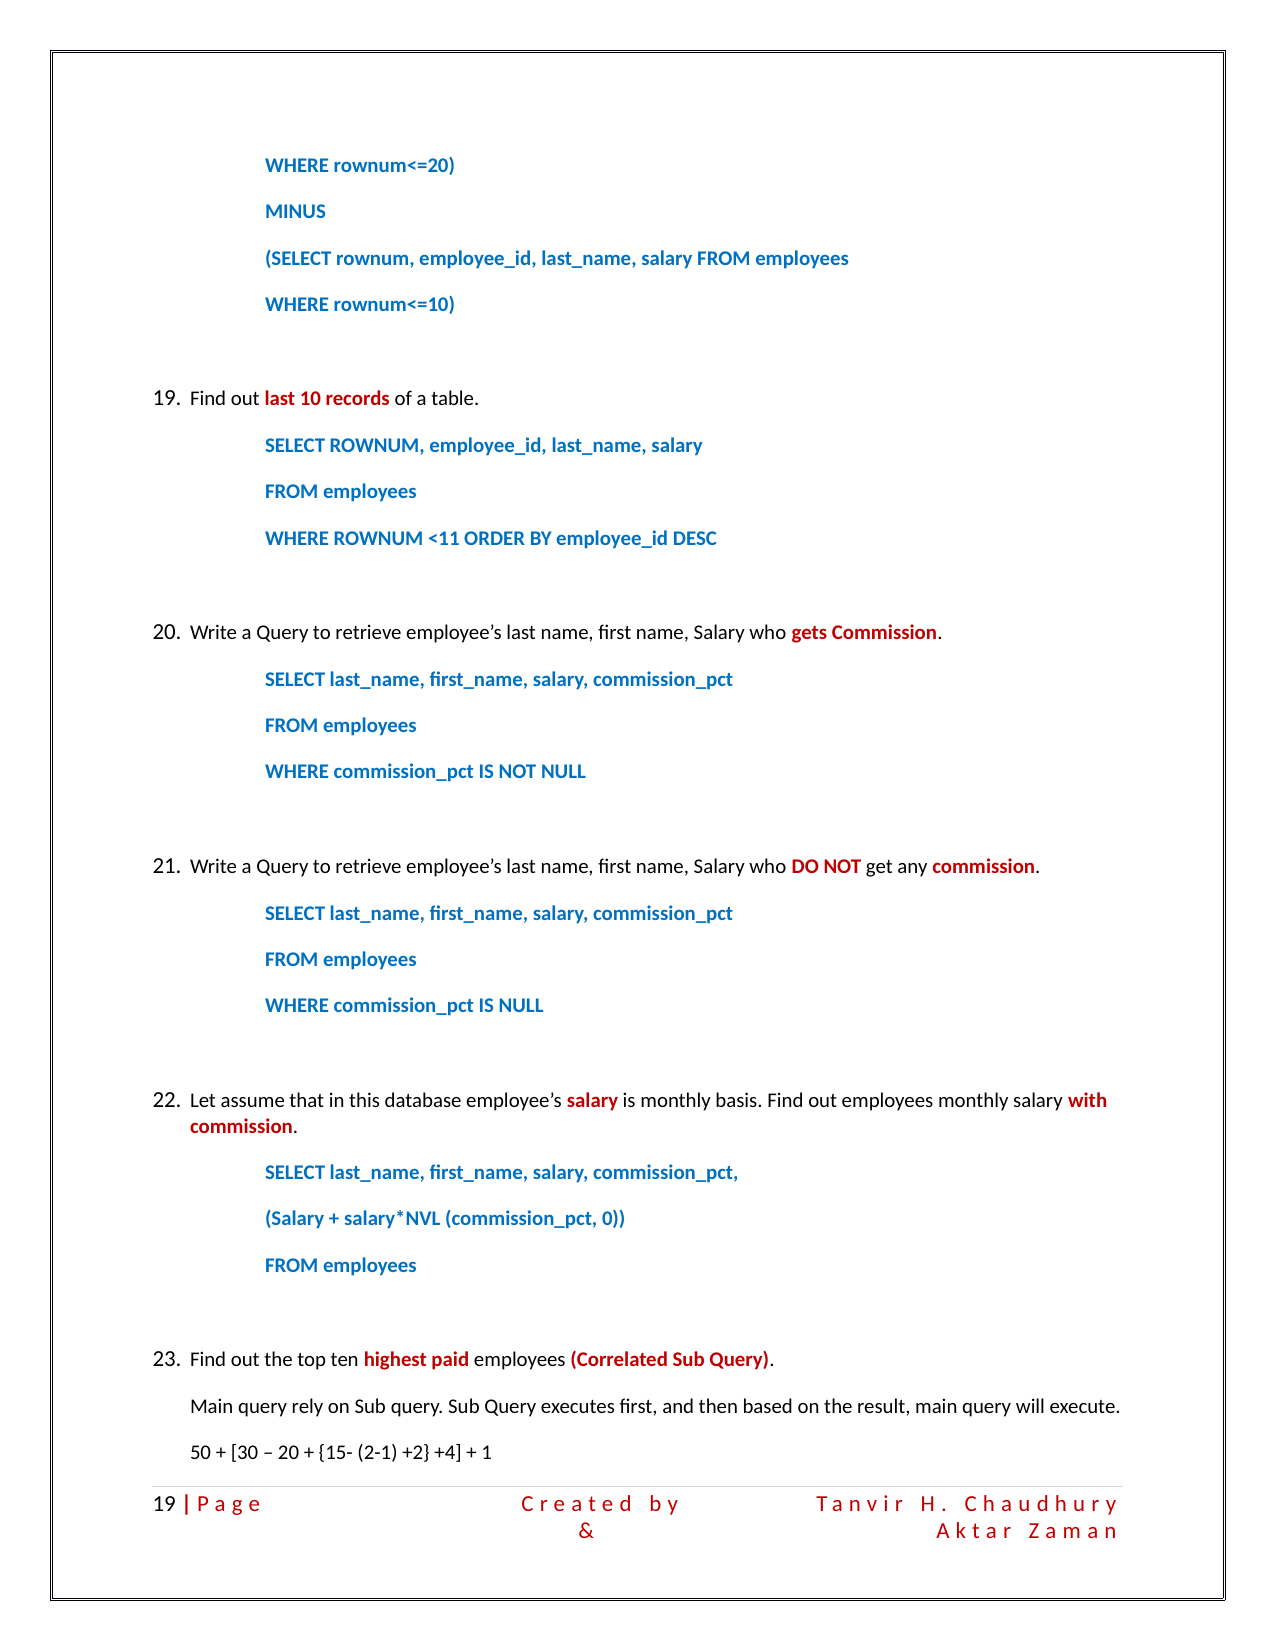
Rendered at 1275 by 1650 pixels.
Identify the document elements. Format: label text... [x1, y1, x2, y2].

text SELECT last_name, first_name, salary, commission_pct [265, 666, 1123, 692]
text 50 + [30 – 20 + {15- (2-1) +2} +4] + 1 [190, 1439, 1123, 1465]
text WHERE rownum<=20) [265, 152, 1123, 178]
text FROM employees [265, 479, 1123, 504]
text SELECT last_name, first_name, salary, commission_pct [265, 900, 1123, 926]
list Write a Query to retrieve employee’s last name, first name, Salary who gets Commission. [152, 617, 1123, 645]
text FROM employees [265, 712, 1123, 738]
text WHERE rownum<=10) [265, 291, 1123, 316]
list Let assume that in this database employee’s salary is monthly basis. Find out employees monthly salary with commission. [152, 1085, 1123, 1138]
text MINUS [265, 198, 1123, 224]
text (Salary + salary*NVL (commission_pct, 0)) [265, 1206, 1123, 1231]
text WHERE commission_pct IS NOT NULL [265, 759, 1123, 784]
text FROM employees [265, 946, 1123, 972]
text FROM employees [265, 1252, 1123, 1277]
text Main query rely on Sub query. Sub Query executes first, and then based on the result, main query will execute. [190, 1393, 1123, 1419]
list Find out the top ten highest paid employees (Correlated Sub Query). [152, 1344, 1123, 1372]
list Find out last 10 records of a table. [152, 383, 1123, 412]
text SELECT ROWNUM, employee_id, last_name, salary [265, 432, 1123, 458]
text WHERE ROWNUM <11 ORDER BY employee_id DESC [265, 525, 1123, 550]
text WHERE commission_pct IS NULL [265, 993, 1123, 1018]
text SELECT last_name, first_name, salary, commission_pct, [265, 1159, 1123, 1185]
list Write a Query to retrieve employee’s last name, first name, Salary who DO NOT get any commission. [152, 851, 1123, 879]
text (SELECT rownum, employee_id, last_name, salary FROM employees [265, 245, 1123, 270]
